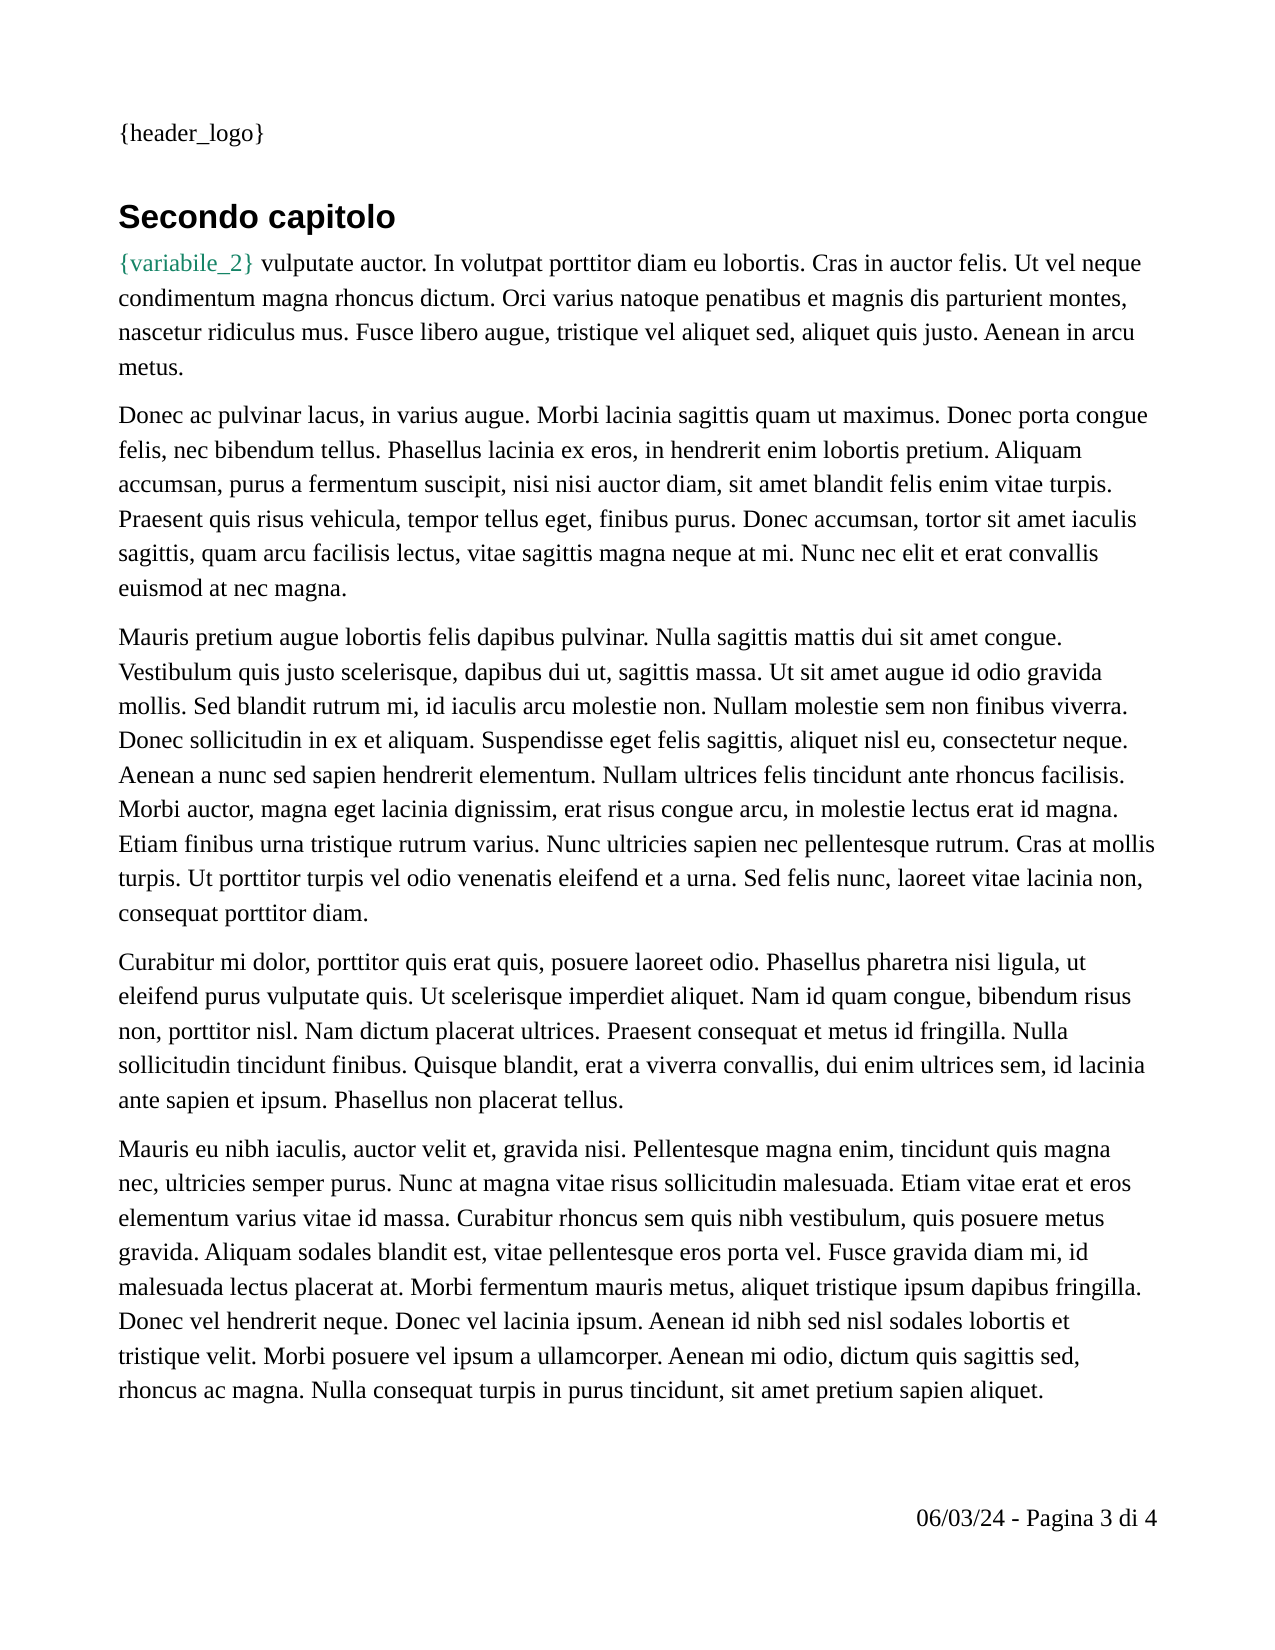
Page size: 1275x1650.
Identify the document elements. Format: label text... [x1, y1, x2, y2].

subtitle Secondo capitolo [118, 197, 1157, 236]
text Donec ac pulvinar lacus, in varius augue. Morbi lacinia sagittis quam ut maximus. Donec porta congue felis, nec bibendum tellus. Phasellus lacinia ex eros, in hendrerit enim lobortis pretium. Aliquam accumsan, purus a fermentum suscipit, nisi nisi auctor diam, sit amet blandit felis enim vitae turpis. Praesent quis risus vehicula, tempor tellus eget, finibus purus. Donec accumsan, tortor sit amet iaculis sagittis, quam arcu facilisis lectus, vitae sagittis magna neque at mi. Nunc nec elit et erat convallis euismod at nec magna. [118, 401, 1157, 602]
text Mauris eu nibh iaculis, auctor velit et, gravida nisi. Pellentesque magna enim, tincidunt quis magna nec, ultricies semper purus. Nunc at magna vitae risus sollicitudin malesuada. Etiam vitae erat et eros elementum varius vitae id massa. Curabitur rhoncus sem quis nibh vestibulum, quis posuere metus gravida. Aliquam sodales blandit est, vitae pellentesque eros porta vel. Fusce gravida diam mi, id malesuada lectus placerat at. Morbi fermentum mauris metus, aliquet tristique ipsum dapibus fringilla. Donec vel hendrerit neque. Donec vel lacinia ipsum. Aenean id nibh sed nisl sodales lobortis et tristique velit. Morbi posuere vel ipsum a ullamcorper. Aenean mi odio, dictum quis sagittis sed, rhoncus ac magna. Nulla consequat turpis in purus tincidunt, sit amet pretium sapien aliquet. [118, 1134, 1157, 1404]
text Curabitur mi dolor, porttitor quis erat quis, posuere laoreet odio. Phasellus pharetra nisi ligula, ut eleifend purus vulputate quis. Ut scelerisque imperdiet aliquet. Nam id quam congue, bibendum risus non, porttitor nisl. Nam dictum placerat ultrices. Praesent consequat et metus id fringilla. Nulla sollicitudin tincidunt finibus. Quisque blandit, erat a viverra convallis, dui enim ultrices sem, id lacinia ante sapien et ipsum. Phasellus non placerat tellus. [118, 947, 1157, 1114]
text Mauris pretium augue lobortis felis dapibus pulvinar. Nulla sagittis mattis dui sit amet congue. Vestibulum quis justo scelerisque, dapibus dui ut, sagittis massa. Ut sit amet augue id odio gravida mollis. Sed blandit rutrum mi, id iaculis arcu molestie non. Nullam molestie sem non finibus viverra. Donec sollicitudin in ex et aliquam. Suspendisse eget felis sagittis, aliquet nisl eu, consectetur neque. Aenean a nunc sed sapien hendrerit elementum. Nullam ultrices felis tincidunt ante rhoncus facilisis. Morbi auctor, magna eget lacinia dignissim, erat risus congue arcu, in molestie lectus erat id magna. Etiam finibus urna tristique rutrum varius. Nunc ultricies sapien nec pellentesque rutrum. Cras at mollis turpis. Ut porttitor turpis vel odio venenatis eleifend et a urna. Sed felis nunc, laoreet vitae lacinia non, consequat porttitor diam. [118, 622, 1157, 927]
text {variabile_2} vulputate auctor. In volutpat porttitor diam eu lobortis. Cras in auctor felis. Ut vel neque condimentum magna rhoncus dictum. Orci varius natoque penatibus et magnis dis parturient montes, nascetur ridiculus mus. Fusce libero augue, tristique vel aliquet sed, aliquet quis justo. Aenean in arcu metus. [118, 248, 1157, 380]
